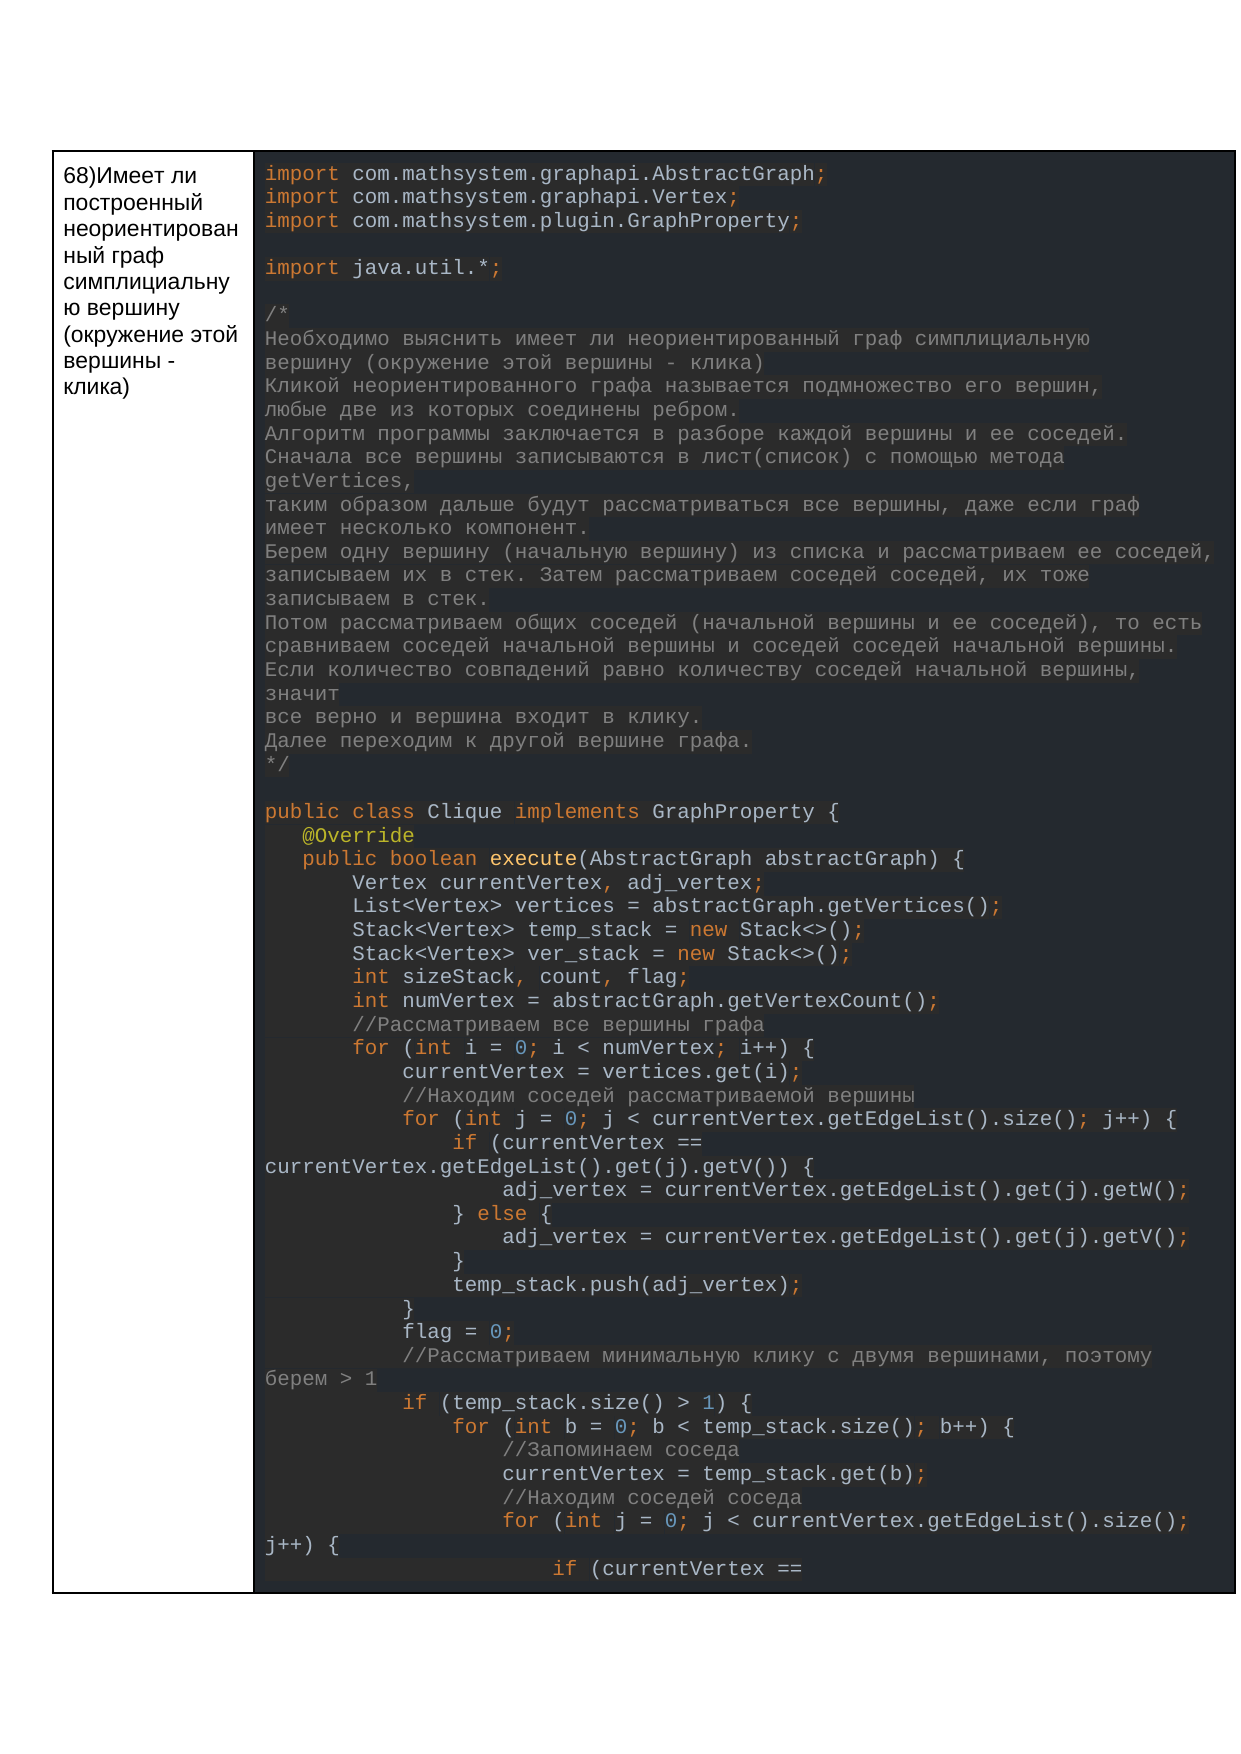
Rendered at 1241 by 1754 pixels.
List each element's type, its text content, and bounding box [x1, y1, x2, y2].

table_cell import com.mathsystem.graphapi.AbstractGraph; import com.mathsystem.graphapi.Vertex; import com.mathsystem.plugin.GraphProperty; import java.util.*; /* Необходимо выяснить имеет ли неориентированный граф симплициальную вершину (окружение этой вершины - клика) Кликой неориентированного графа называется подмножество его вершин, любые две из которых соединены ребром. Алгоритм программы заключается в разборе каждой вершины и ее соседей. Сначала все вершины записываются в лист(список) с помощью метода getVertices, таким образом дальше будут рассматриваться все вершины, даже если граф имеет несколько компонент. Берем одну вершину (начальную вершину) из списка и рассматриваем ее соседей, записываем их в стек. Затем рассматриваем соседей соседей, их тоже записываем в стек. Потом рассматриваем общих соседей (начальной вершины и ее соседей), то есть сравниваем соседей начальной вершины и соседей соседей начальной вершины. Если количество совпадений равно количеству соседей начальной вершины, значит все верно и вершина входит в клику. Далее переходим к другой вершине графа. */ public class Clique implements GraphProperty { @Override public boolean execute(AbstractGraph abstractGraph) { Vertex currentVertex, adj_vertex; List<Vertex> vertices = abstractGraph.getVertices(); Stack<Vertex> temp_stack = new Stack<>(); Stack<Vertex> ver_stack = new Stack<>(); int sizeStack, count, flag; int numVertex = abstractGraph.getVertexCount(); //Рассматриваем все вершины графа for (int i = 0; i < numVertex; i++) { currentVertex = vertices.get(i); //Находим соседей рассматриваемой вершины for (int j = 0; j < currentVertex.getEdgeList().size(); j++) { if (currentVertex == currentVertex.getEdgeList().get(j).getV()) { adj_vertex = currentVertex.getEdgeList().get(j).getW(); } else { adj_vertex = currentVertex.getEdgeList().get(j).getV(); } temp_stack.push(adj_vertex); } flag = 0; //Рассматриваем минимальную клику с двумя вершинами, поэтому берем > 1 if (temp_stack.size() > 1) { for (int b = 0; b < temp_stack.size(); b++) { //Запоминаем соседа currentVertex = temp_stack.get(b); //Находим соседей соседа for (int j = 0; j < currentVertex.getEdgeList().size(); j++) { if (currentVertex == [255, 152, 1234, 1592]
table_cell 68)Имеет ли построенный неориентированный граф симплициальную вершину (окружение этой вершины - клика) [54, 152, 253, 1592]
